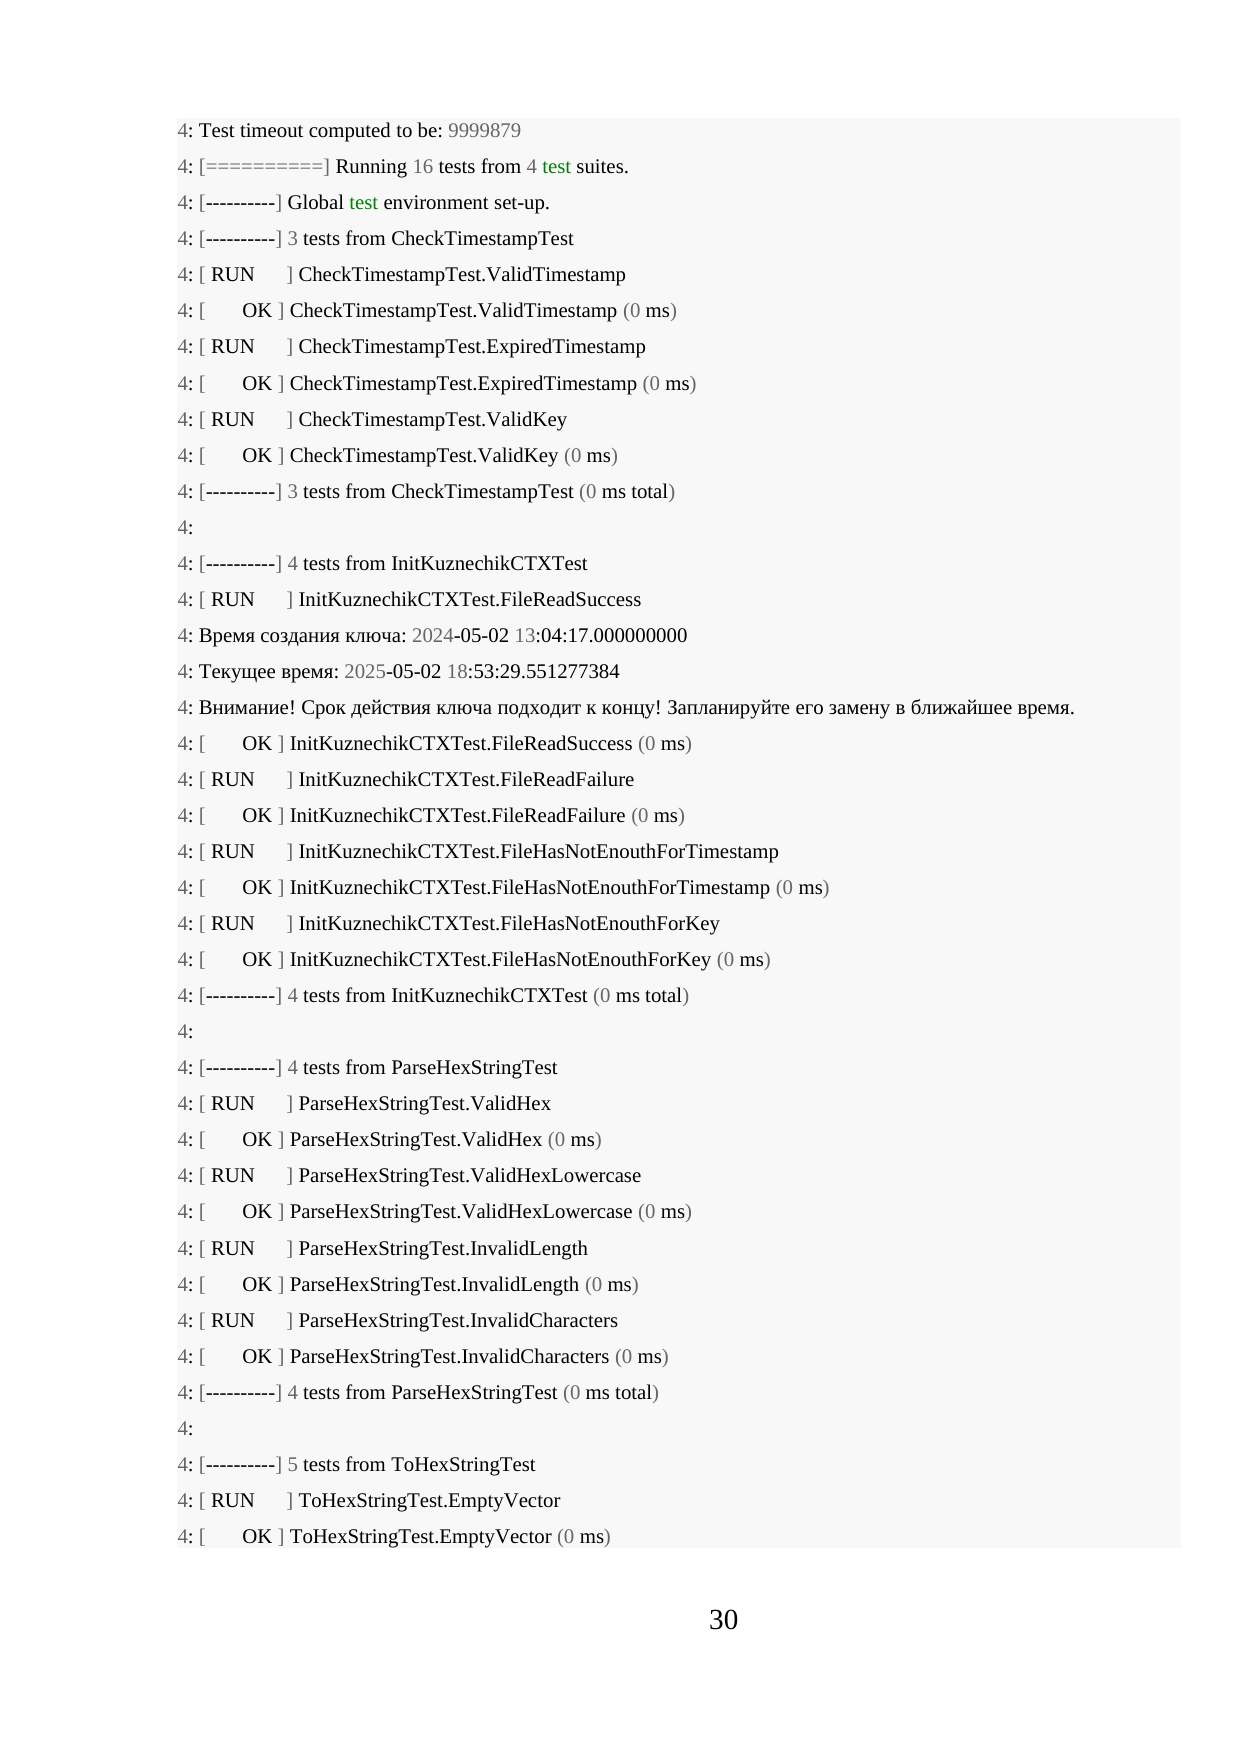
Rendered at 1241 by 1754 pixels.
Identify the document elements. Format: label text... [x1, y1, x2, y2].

text 4: [ OK ] InitKuznechikCTXTest.FileReadSuccess (0 ms) [177, 731, 1181, 755]
text 4: [177, 1416, 1181, 1440]
text 4: [ OK ] ParseHexStringTest.ValidHex (0 ms) [177, 1127, 1181, 1151]
text 4: Текущее время: 2025-05-02 18:53:29.551277384 [177, 659, 1181, 683]
text 4: [ RUN ] ParseHexStringTest.ValidHex [177, 1091, 1181, 1115]
text 4: [ OK ] CheckTimestampTest.ValidTimestamp (0 ms) [177, 298, 1181, 322]
text 4: Test timeout computed to be: 9999879 [177, 118, 1181, 142]
text 4: [----------] 3 tests from CheckTimestampTest (0 ms total) [177, 478, 1181, 503]
text 4: Время создания ключа: 2024-05-02 13:04:17.000000000 [177, 623, 1181, 647]
text 4: [==========] Running 16 tests from 4 test suites. [177, 154, 1181, 178]
text 4: [ OK ] InitKuznechikCTXTest.FileHasNotEnouthForKey (0 ms) [177, 947, 1181, 971]
text 4: [ OK ] InitKuznechikCTXTest.FileReadFailure (0 ms) [177, 803, 1181, 827]
text 4: [ RUN ] InitKuznechikCTXTest.FileHasNotEnouthForTimestamp [177, 839, 1181, 863]
text 4: [----------] 4 tests from ParseHexStringTest (0 ms total) [177, 1379, 1181, 1404]
text 4: [ RUN ] ParseHexStringTest.ValidHexLowercase [177, 1163, 1181, 1187]
text 4: [ RUN ] CheckTimestampTest.ValidKey [177, 406, 1181, 431]
text 4: [ RUN ] CheckTimestampTest.ValidTimestamp [177, 262, 1181, 286]
text 4: [ RUN ] CheckTimestampTest.ExpiredTimestamp [177, 334, 1181, 358]
text 4: [ OK ] CheckTimestampTest.ValidKey (0 ms) [177, 442, 1181, 467]
text 4: [ RUN ] ToHexStringTest.EmptyVector [177, 1488, 1181, 1512]
text 4: [ RUN ] ParseHexStringTest.InvalidLength [177, 1235, 1181, 1259]
text 4: [ OK ] ToHexStringTest.EmptyVector (0 ms) [177, 1524, 1181, 1548]
text 4: Внимание! Срок действия ключа подходит к концу! Запланируйте его замену в ближайшее время. [177, 695, 1181, 719]
text 4: [ OK ] ParseHexStringTest.InvalidLength (0 ms) [177, 1271, 1181, 1296]
text 4: [ RUN ] InitKuznechikCTXTest.FileReadFailure [177, 767, 1181, 791]
text 4: [----------] 5 tests from ToHexStringTest [177, 1452, 1181, 1476]
text 4: [----------] Global test environment set-up. [177, 190, 1181, 214]
text 4: [----------] 4 tests from ParseHexStringTest [177, 1055, 1181, 1079]
text 4: [----------] 4 tests from InitKuznechikCTXTest [177, 551, 1181, 575]
text 4: [ OK ] CheckTimestampTest.ExpiredTimestamp (0 ms) [177, 370, 1181, 394]
text 4: [----------] 3 tests from CheckTimestampTest [177, 226, 1181, 250]
text 4: [----------] 4 tests from InitKuznechikCTXTest (0 ms total) [177, 983, 1181, 1007]
text 4: [ OK ] InitKuznechikCTXTest.FileHasNotEnouthForTimestamp (0 ms) [177, 875, 1181, 899]
text 4: [177, 514, 1181, 539]
text 4: [ OK ] ParseHexStringTest.ValidHexLowercase (0 ms) [177, 1199, 1181, 1223]
text 4: [ RUN ] InitKuznechikCTXTest.FileHasNotEnouthForKey [177, 911, 1181, 935]
text 4: [ RUN ] ParseHexStringTest.InvalidCharacters [177, 1307, 1181, 1332]
text 4: [ RUN ] InitKuznechikCTXTest.FileReadSuccess [177, 587, 1181, 611]
text 4: [ OK ] ParseHexStringTest.InvalidCharacters (0 ms) [177, 1343, 1181, 1368]
text 4: [177, 1019, 1181, 1043]
